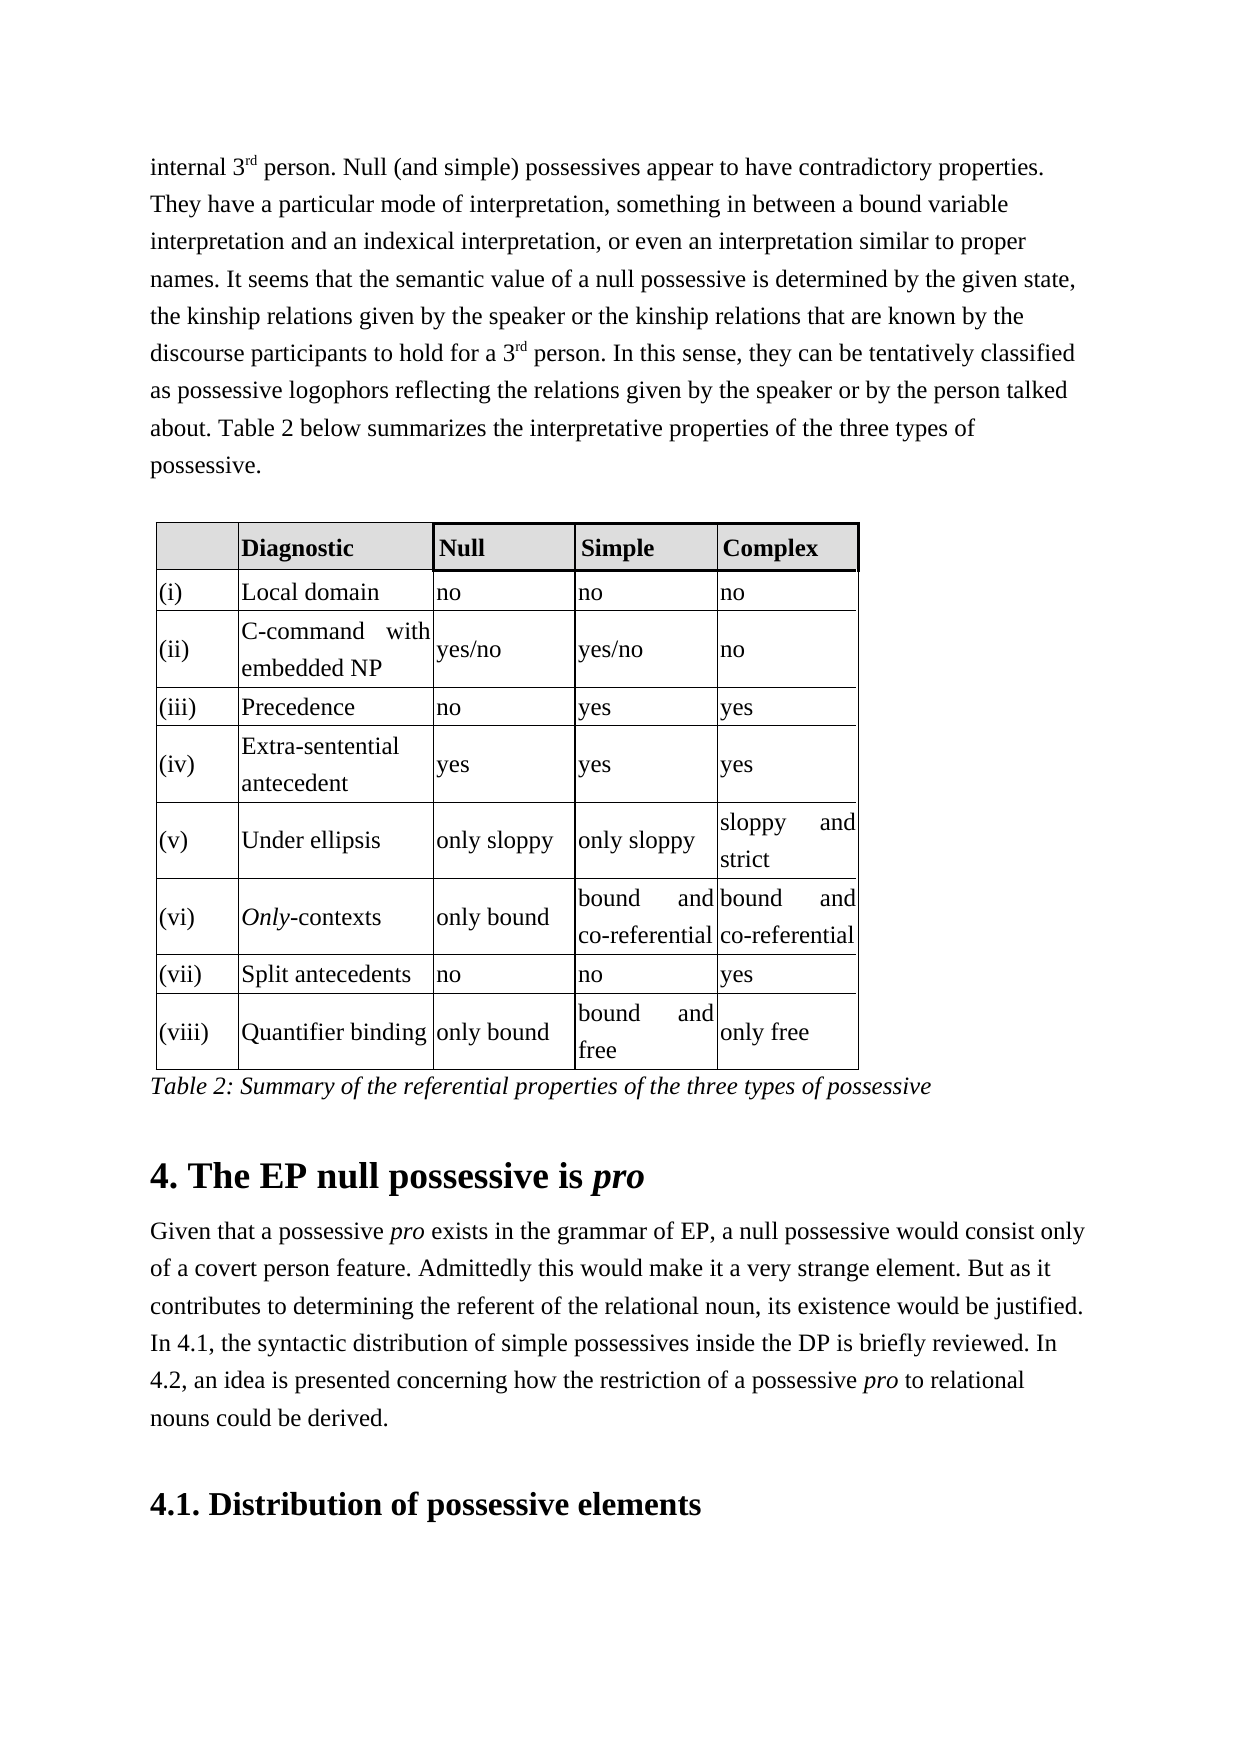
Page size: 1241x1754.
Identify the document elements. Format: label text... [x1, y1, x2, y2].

table_cell no [434, 955, 574, 993]
table_cell Precedence [239, 688, 433, 725]
table_cell yes [576, 726, 717, 802]
table_cell (ii) [157, 611, 238, 687]
table_header Diagnostic [239, 523, 432, 569]
table_cell yes [434, 726, 574, 802]
table_cell only bound [434, 994, 574, 1069]
table_cell Split antecedents [239, 955, 433, 993]
table_header Simple [576, 525, 717, 569]
table_cell no [576, 955, 717, 993]
table_cell bound and co-referential [576, 879, 717, 954]
table_cell no [718, 569, 858, 610]
table_cell Extra-sentential antecedent [239, 726, 433, 802]
text Given that a possessive pro exists in the grammar of EP, a null possessive would consist only of a covert person feature. Admittedly this would make it a very strange element. But as it contributes to determining the referent of the relational noun, its existence would be justified. In 4.1, the syntactic distribution of simple possessives inside the DP is briefly reviewed. In 4.2, an idea is presented concerning how the restriction of a possessive pro to relational nouns could be derived. [150, 1214, 1090, 1433]
table_cell only free [718, 993, 858, 1069]
table_cell C-command with embedded NP [239, 611, 433, 687]
table_cell (vi) [157, 879, 238, 954]
table_cell no [718, 610, 858, 687]
table_cell only sloppy [434, 803, 574, 878]
table_cell yes [718, 954, 858, 993]
table_cell (iii) [157, 688, 238, 725]
table_cell Local domain [239, 570, 433, 610]
table_cell (iv) [157, 726, 238, 802]
table_header Complex [718, 525, 857, 569]
list 4. The EP null possessive is pro [150, 1143, 1090, 1208]
table_cell bound and free [576, 994, 717, 1069]
table_cell (viii) [157, 994, 238, 1069]
table_cell (vii) [157, 955, 238, 993]
table_cell Under ellipsis [239, 803, 433, 878]
table_cell no [576, 572, 717, 610]
text internal 3rd person. Null (and simple) possessives appear to have contradictory properties. They have a particular mode of interpretation, something in between a bound variable interpretation and an indexical interpretation, or even an interpretation similar to proper names. It seems that the semantic value of a null possessive is determined by the given state, the kinship relations given by the speaker or the kinship relations that are known by the discourse participants to hold for a 3rd person. In this sense, they can be tentatively classified as possessive logophors reflecting the relations given by the speaker or by the person talked about. Table 2 below summarizes the interpretative properties of the three types of possessive. [150, 150, 1090, 481]
table_cell Only-contexts [239, 879, 433, 954]
text 4.1. Distribution of possessive elements [150, 1471, 1090, 1536]
table_cell (v) [157, 803, 238, 878]
table_cell yes [576, 688, 717, 725]
table_cell yes [718, 725, 858, 802]
table_header Null [435, 525, 574, 569]
table_cell bound and co-referential [718, 878, 858, 954]
table_cell yes/no [576, 611, 717, 687]
table_cell only bound [434, 879, 574, 954]
table_cell only sloppy [576, 803, 717, 878]
table_cell (i) [157, 570, 238, 610]
table_cell Quantifier binding [239, 994, 433, 1069]
text Table 2: Summary of the referential properties of the three types of possessive [150, 1069, 1090, 1102]
table_cell sloppy and strict [718, 802, 858, 878]
table_cell yes/no [434, 611, 574, 687]
table_cell no [434, 572, 574, 610]
table_header [157, 523, 238, 569]
table_cell no [434, 688, 574, 725]
table_cell yes [718, 687, 858, 725]
